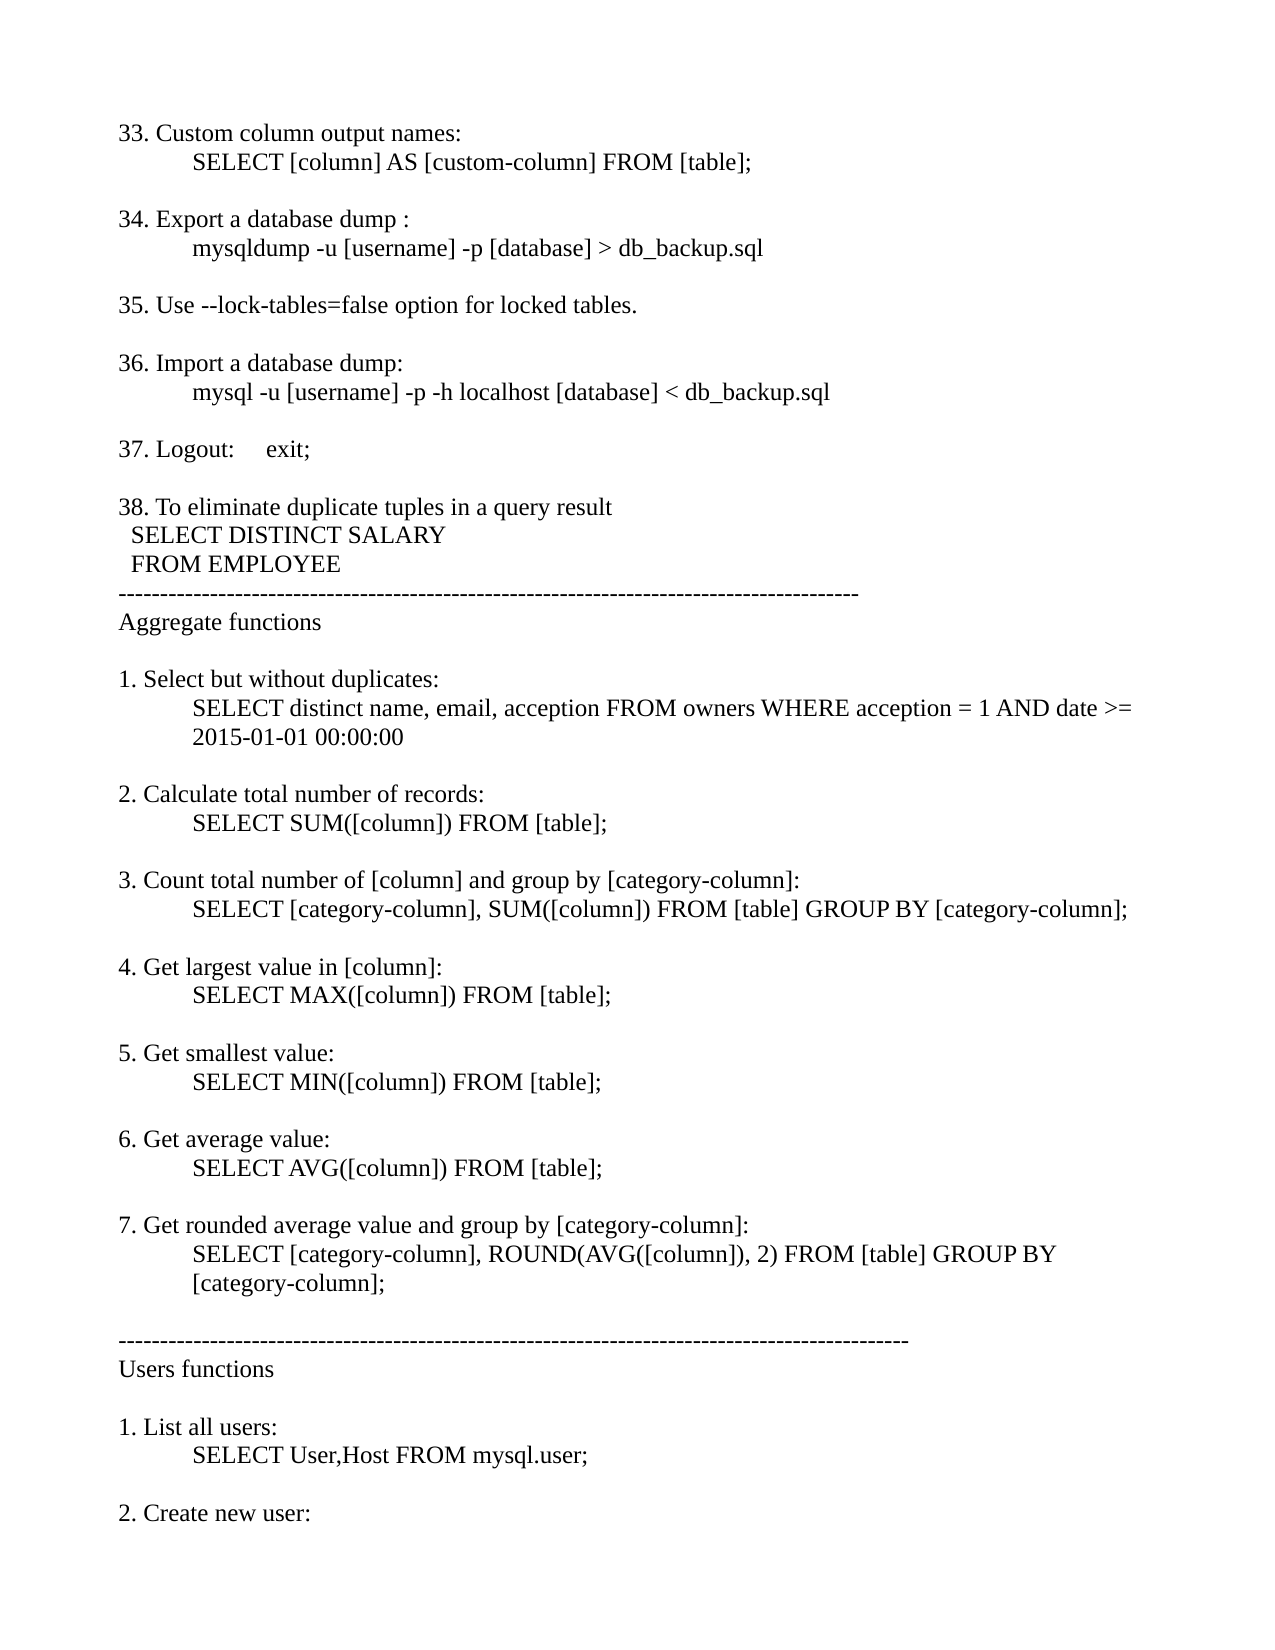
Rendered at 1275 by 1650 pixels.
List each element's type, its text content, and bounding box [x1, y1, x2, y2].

text Users functions [118, 1354, 1157, 1383]
text 2. Calculate total number of records: [118, 779, 1157, 808]
text 1. Select but without duplicates: [118, 664, 1157, 693]
text SELECT [category-column], SUM([column]) FROM [table] GROUP BY [category-column]; [118, 894, 1157, 923]
text SELECT MIN([column]) FROM [table]; [118, 1067, 1157, 1096]
text 1. List all users: [118, 1412, 1157, 1441]
text 4. Get largest value in [column]: [118, 952, 1157, 981]
text SELECT distinct name, email, acception FROM owners WHERE acception = 1 AND date >= 2015-01-01 00:00:00 [118, 693, 1157, 751]
text ----------------------------------------------------------------------------------------------- [118, 1326, 1157, 1354]
text 7. Get rounded average value and group by [category-column]: [118, 1211, 1157, 1239]
text SELECT [category-column], ROUND(AVG([column]), 2) FROM [table] GROUP BY [category-column]; [118, 1239, 1157, 1297]
text 3. Count total number of [column] and group by [category-column]: [118, 866, 1157, 894]
text SELECT [column] AS [custom-column] FROM [table]; [118, 147, 1157, 176]
text SELECT User,Host FROM mysql.user; [118, 1441, 1157, 1469]
text FROM EMPLOYEE [118, 549, 1157, 578]
text SELECT DISTINCT SALARY [118, 521, 1157, 549]
text 33. Custom column output names: [118, 118, 1157, 147]
text 36. Import a database dump: [118, 348, 1157, 377]
text Aggregate functions [118, 607, 1157, 636]
text 38. To eliminate duplicate tuples in a query result [118, 492, 1157, 521]
text mysqldump -u [username] -p [database] > db_backup.sql [118, 233, 1157, 262]
text SELECT AVG([column]) FROM [table]; [118, 1153, 1157, 1182]
text 6. Get average value: [118, 1124, 1157, 1153]
text 34. Export a database dump : [118, 204, 1157, 233]
text SELECT MAX([column]) FROM [table]; [118, 981, 1157, 1009]
text 37. Logout: exit; [118, 434, 1157, 463]
text 5. Get smallest value: [118, 1038, 1157, 1067]
text mysql -u [username] -p -h localhost [database] < db_backup.sql [118, 377, 1157, 406]
text ----------------------------------------------------------------------------------------- [118, 578, 1157, 607]
text 35. Use --lock-tables=false option for locked tables. [118, 291, 1157, 319]
text SELECT SUM([column]) FROM [table]; [118, 808, 1157, 837]
text 2. Create new user: [118, 1498, 1157, 1527]
